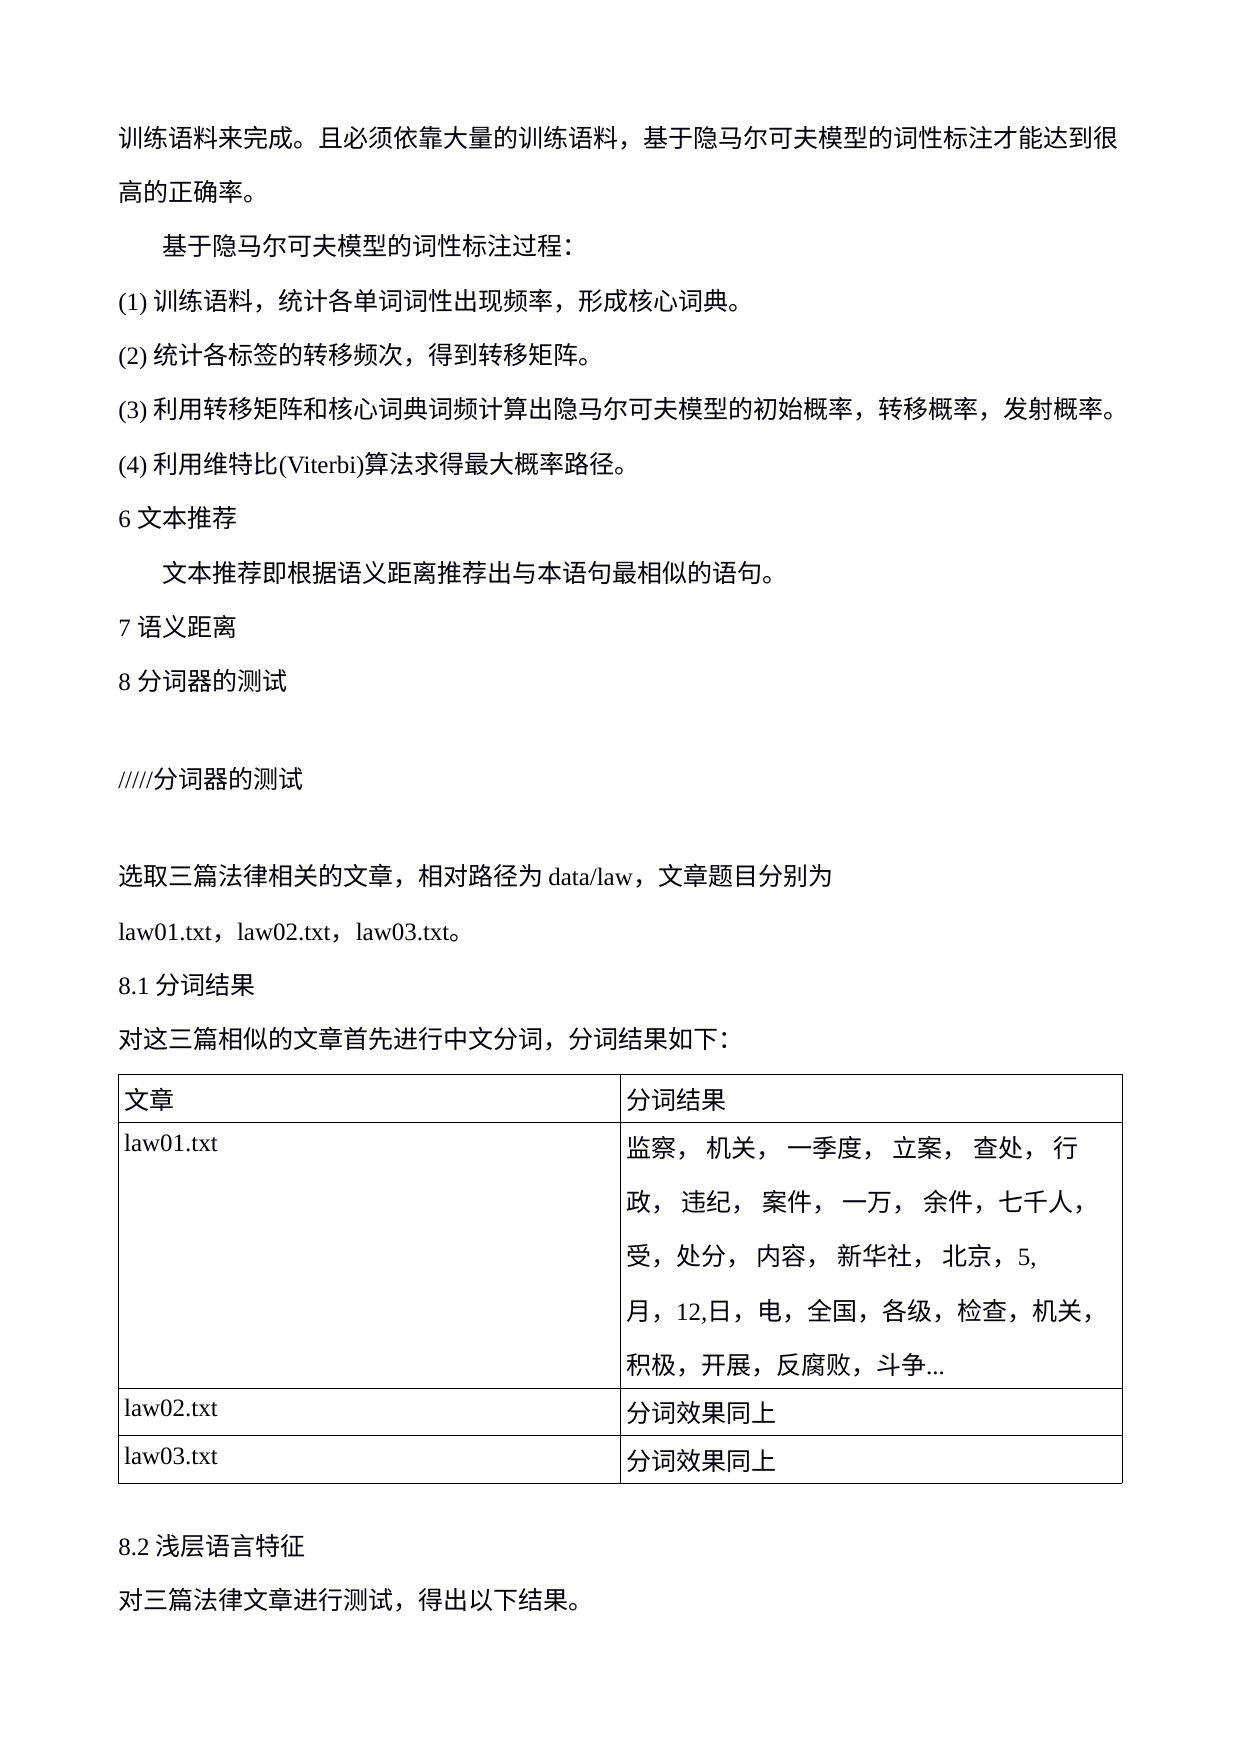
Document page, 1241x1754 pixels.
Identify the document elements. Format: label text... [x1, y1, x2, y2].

text (1) 训练语料，统计各单词词性出现频率，形成核心词典。 [118, 281, 1122, 317]
text 选取三篇法律相关的文章，相对路径为data/law，文章题目分别为law01.txt，law02.txt，law03.txt。 [118, 857, 1122, 947]
text (4) 利用维特比(Viterbi)算法求得最大概率路径。 [118, 444, 1122, 481]
text 8.2 浅层语言特征 [118, 1526, 1122, 1563]
text 文本推荐即根据语义距离推荐出与本语句最相似的语句。 [118, 553, 1122, 589]
text 基于隐马尔可夫模型的词性标注过程： [118, 227, 1122, 263]
table_header 文章 [119, 1075, 620, 1122]
text (2) 统计各标签的转移频次，得到转移矩阵。 [118, 336, 1122, 372]
text 对三篇法律文章进行测试，得出以下结果。 [118, 1581, 1122, 1617]
text 7 语义距离 [118, 607, 1122, 644]
table_header 分词结果 [621, 1075, 1122, 1122]
text 8 分词器的测试 [118, 662, 1122, 698]
table_cell 分词效果同上 [621, 1436, 1122, 1483]
table_cell 分词效果同上 [621, 1389, 1122, 1435]
text 对这三篇相似的文章首先进行中文分词，分词结果如下： [118, 1020, 1122, 1056]
table_cell law02.txt [119, 1389, 620, 1435]
text 训练语料来完成。且必须依靠大量的训练语料，基于隐马尔可夫模型的词性标注才能达到很高的正确率。 [118, 118, 1122, 209]
text 8.1 分词结果 [118, 966, 1122, 1002]
text /////分词器的测试 [118, 759, 1122, 796]
text 6 文本推荐 [118, 499, 1122, 535]
table_cell 监察， 机关， 一季度， 立案， 查处， 行政， 违纪， 案件， 一万， 余件，七千人，受，处分， 内容， 新华社， 北京，5,月，12,日，电，全国，各级，检查，机关，积极，开展，反腐败，斗争... [621, 1123, 1122, 1387]
text (3) 利用转移矩阵和核心词典词频计算出隐马尔可夫模型的初始概率，转移概率，发射概率。 [118, 390, 1122, 426]
table_cell law03.txt [119, 1436, 620, 1483]
table_cell law01.txt [119, 1123, 620, 1387]
